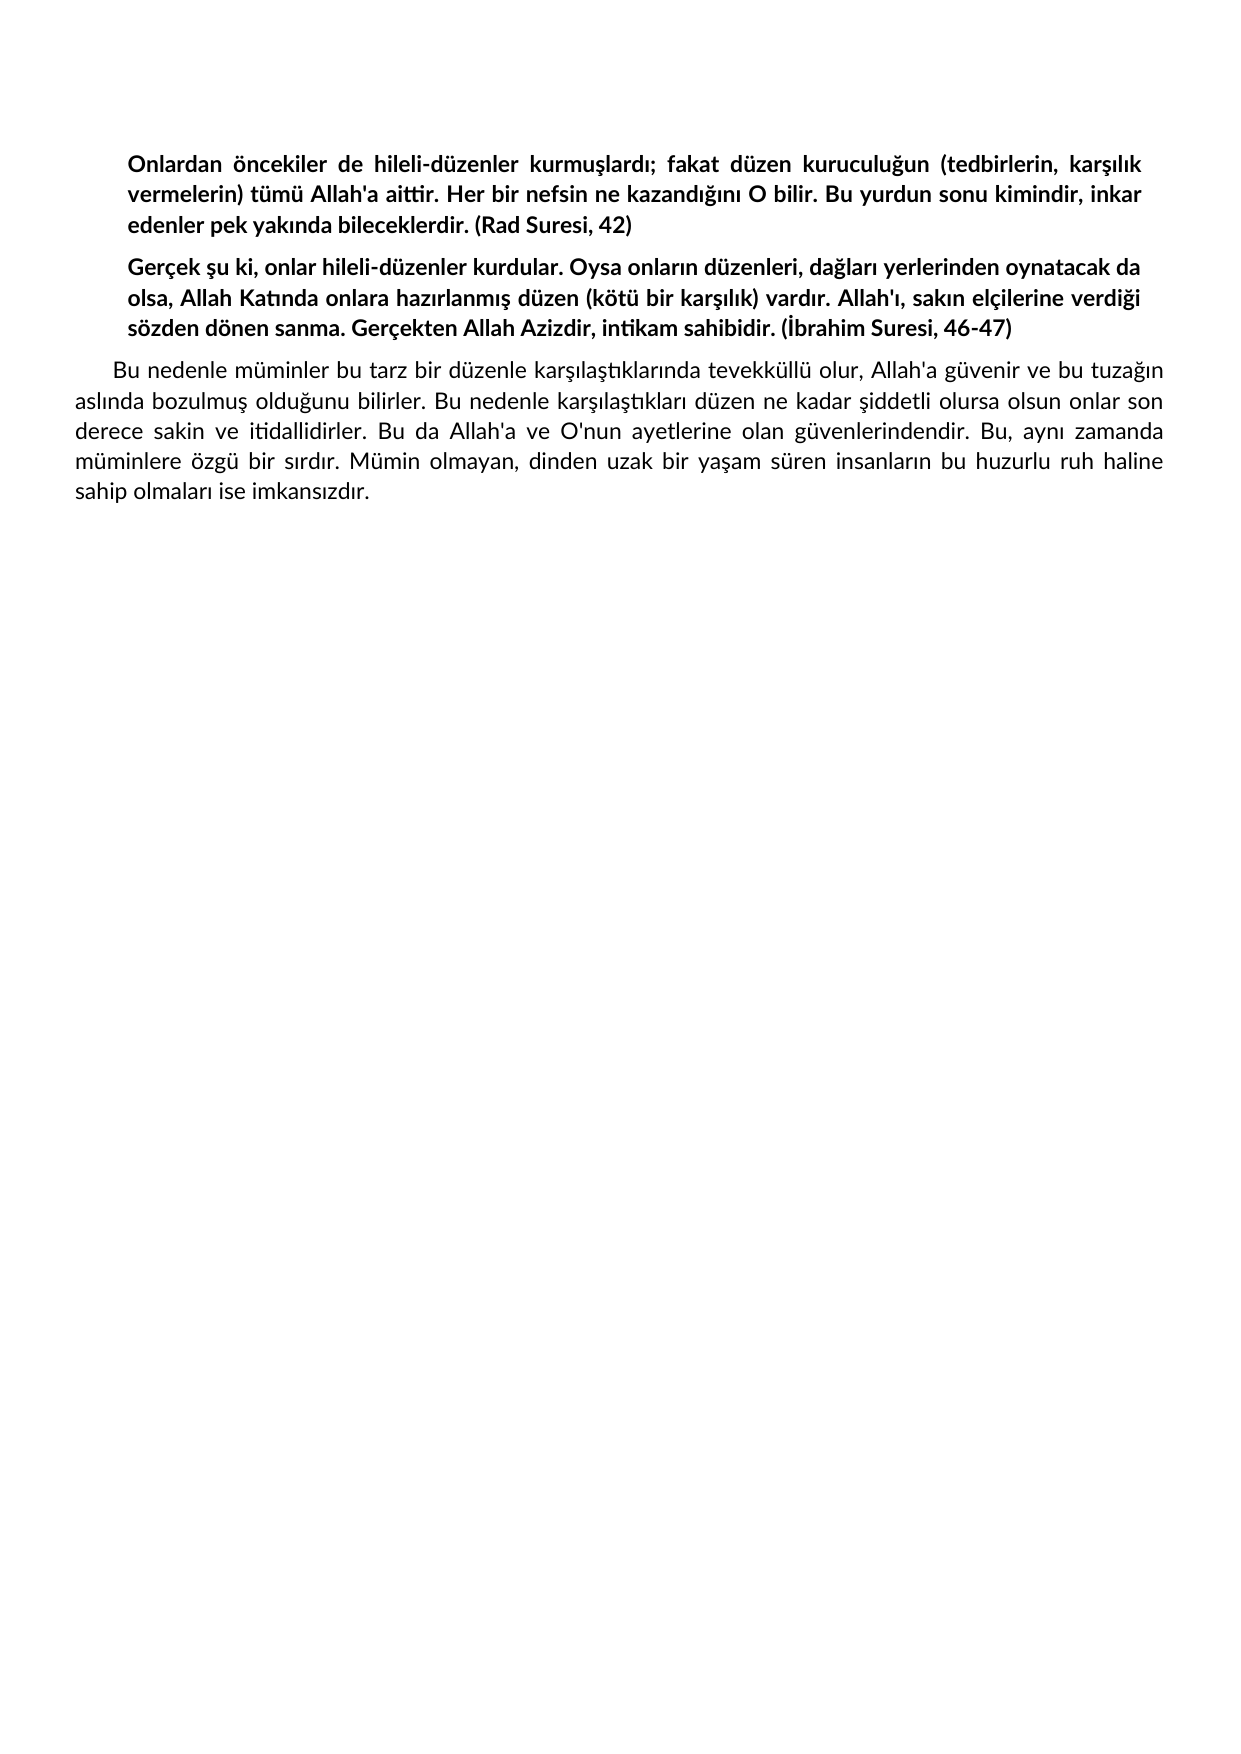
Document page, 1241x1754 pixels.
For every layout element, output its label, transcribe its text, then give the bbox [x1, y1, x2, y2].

text Onlardan öncekiler de hileli-düzenler kurmuşlardı; fakat düzen kuruculuğun (tedbirlerin, karşılık vermelerin) tümü Allah'a aittir. Her bir nefsin ne kazandığını O bilir. Bu yurdun sonu kimindir, inkar edenler pek yakında bileceklerdir. (Rad Suresi, 42) [127, 150, 1143, 238]
text Gerçek şu ki, onlar hileli-düzenler kurdular. Oysa onların düzenleri, dağları yerlerinden oynatacak da olsa, Allah Katında onlara hazırlanmış düzen (kötü bir karşılık) vardır. Allah'ı, sakın elçilerine verdiği sözden dönen sanma. Gerçekten Allah Azizdir, intikam sahibidir. (İbrahim Suresi, 46-47) [127, 253, 1143, 341]
text Bu nedenle müminler bu tarz bir düzenle karşılaştıklarında tevekküllü olur, Allah'a güvenir ve bu tuzağın aslında bozulmuş olduğunu bilirler. Bu nedenle karşılaştıkları düzen ne kadar şiddetli olursa olsun onlar son derece sakin ve itidallidirler. Bu da Allah'a ve O'nun ayetlerine olan güvenlerindendir. Bu, aynı zamanda müminlere özgü bir sırdır. Mümin olmayan, dinden uzak bir yaşam süren insanların bu huzurlu ruh haline sahip olmaları ise imkansızdır. [75, 356, 1165, 504]
